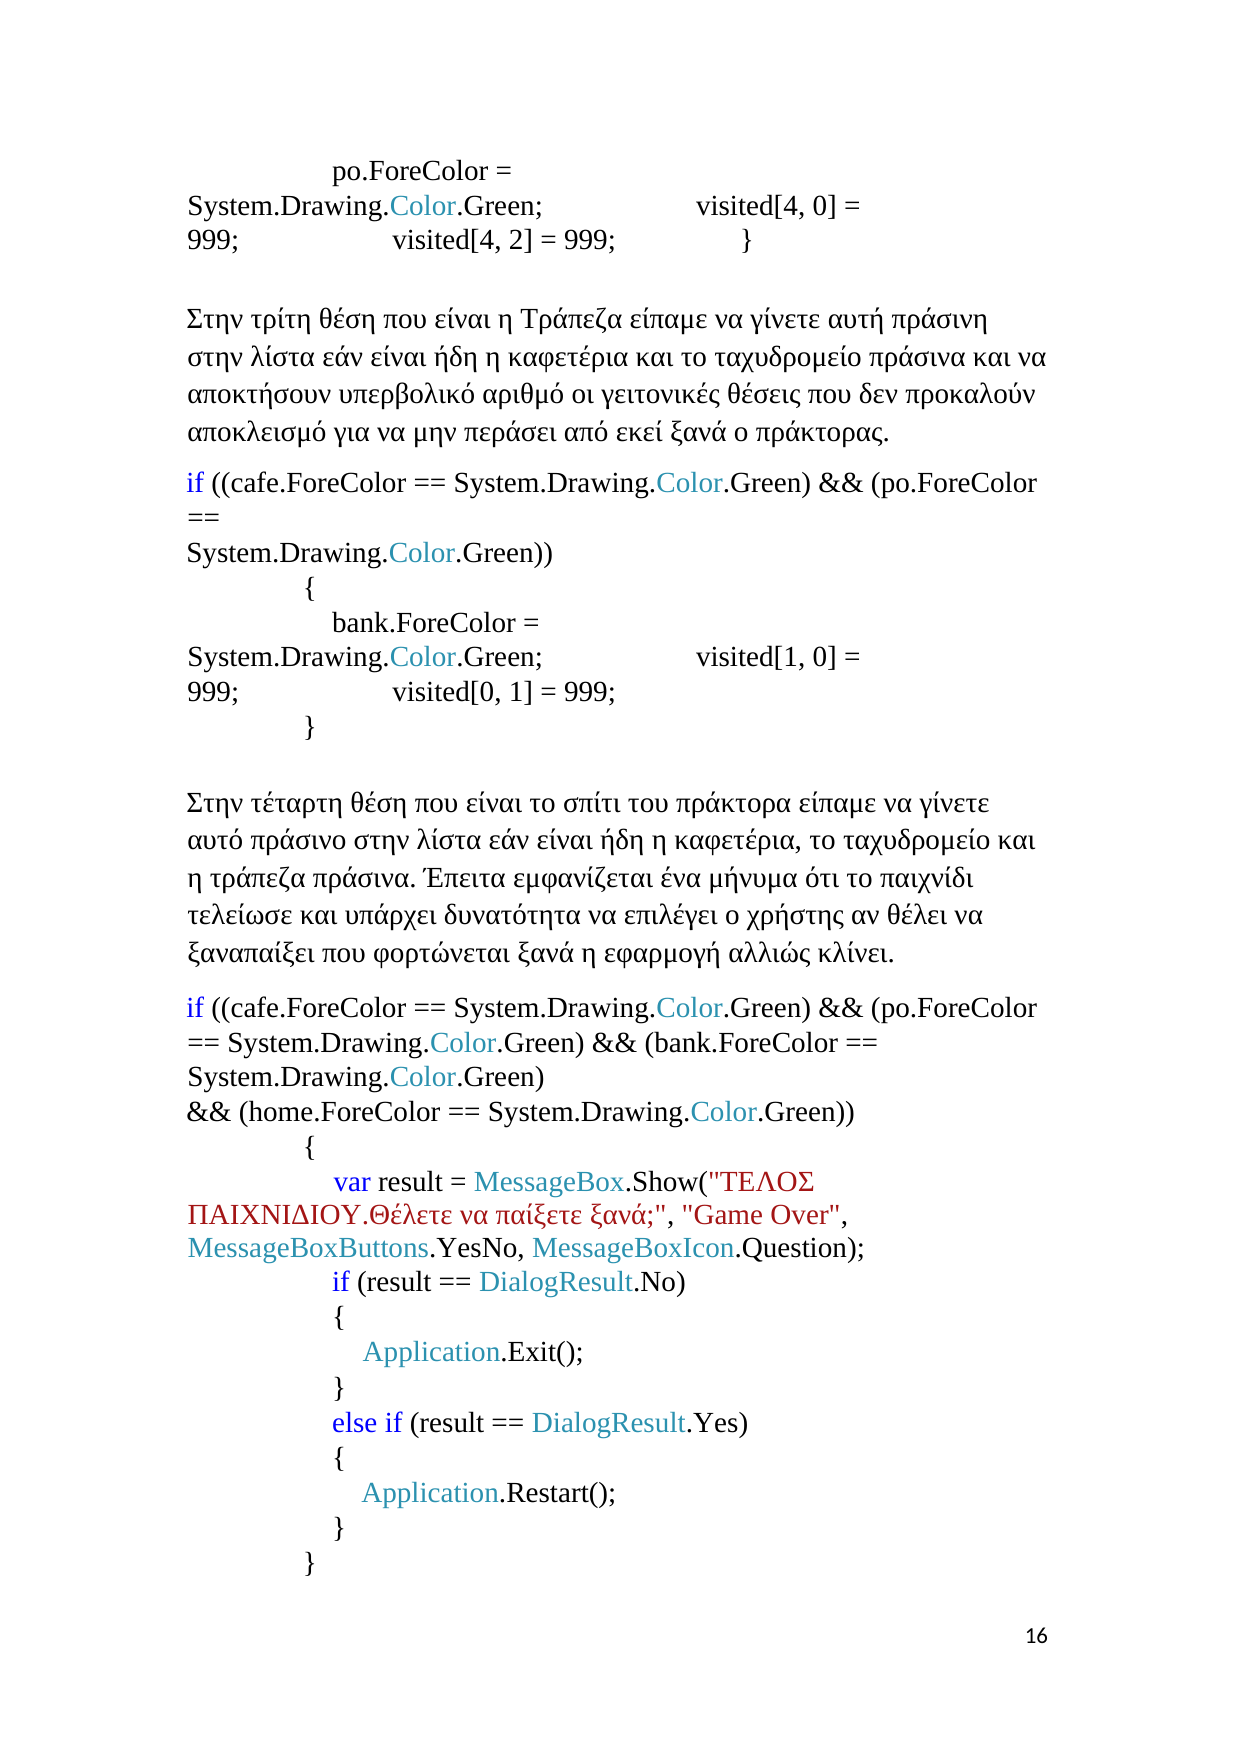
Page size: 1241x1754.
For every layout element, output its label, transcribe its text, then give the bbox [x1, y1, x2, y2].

text } [186, 1510, 1048, 1544]
text { [186, 570, 1048, 604]
text } [186, 1370, 1048, 1404]
text Application.Exit(); [187, 1334, 1052, 1368]
text var result = MessageBox.Show("ΤΕΛΟΣ ΠΑΙΧΝΙΔΙΟΥ.Θέλετε να παίξετε ξανά;", "Game Over", MessageBoxButtons.YesNo, MessageBoxIcon.Question); [187, 1164, 1052, 1264]
text && (home.ForeColor == System.Drawing.Color.Green)) [186, 1094, 1048, 1128]
text if ((cafe.ForeColor == System.Drawing.Color.Green) && (po.ForeColor == [186, 466, 1048, 534]
text { [186, 1129, 1048, 1163]
text System.Drawing.Color.Green)) [186, 535, 1048, 569]
text Στην τέταρτη θέση που είναι το σπίτι του πράκτορα είπαμε να γίνετε αυτό πράσινο στην λίστα εάν είναι ήδη η καφετέρια, το ταχυδρομείο και η τράπεζα πράσινα. Έπειτα εμφανίζεται ένα μήνυμα ότι το παιχνίδι τελείωσε και υπάρχει δυνατότητα να επιλέγει ο χρήστης αν θέλει να ξαναπαίξει που φορτώνεται ξανά η εφαρμογή αλλιώς κλίνει. [186, 785, 1052, 968]
text bank.ForeColor = System.Drawing.Color.Green; visited[1, 0] = 999; visited[0, 1] = 999; [186, 605, 884, 708]
text Στην τρίτη θέση που είναι η Τράπεζα είπαμε να γίνετε αυτή πράσινη στην λίστα εάν είναι ήδη η καφετέρια και το ταχυδρομείο πράσινα και να αποκτήσουν υπερβολικό αριθμό οι γειτονικές θέσεις που δεν προκαλούν αποκλεισμό για να μην περάσει από εκεί ξανά ο πράκτορας. [186, 301, 1052, 447]
text else if (result == DialogResult.Yes) [186, 1405, 1048, 1439]
text Application.Restart(); [186, 1475, 1048, 1509]
text if ((cafe.ForeColor == System.Drawing.Color.Green) && (po.ForeColor == System.Drawing.Color.Green) && (bank.ForeColor == System.Drawing.Color.Green) [186, 990, 1048, 1093]
text if (result == DialogResult.No) [186, 1264, 1048, 1298]
text } [186, 1545, 1048, 1579]
text po.ForeColor = System.Drawing.Color.Green; visited[4, 0] = 999; visited[4, 2] = 999; } [186, 153, 862, 256]
text { [186, 1299, 1048, 1333]
text } [186, 709, 1048, 743]
text { [186, 1440, 1048, 1474]
